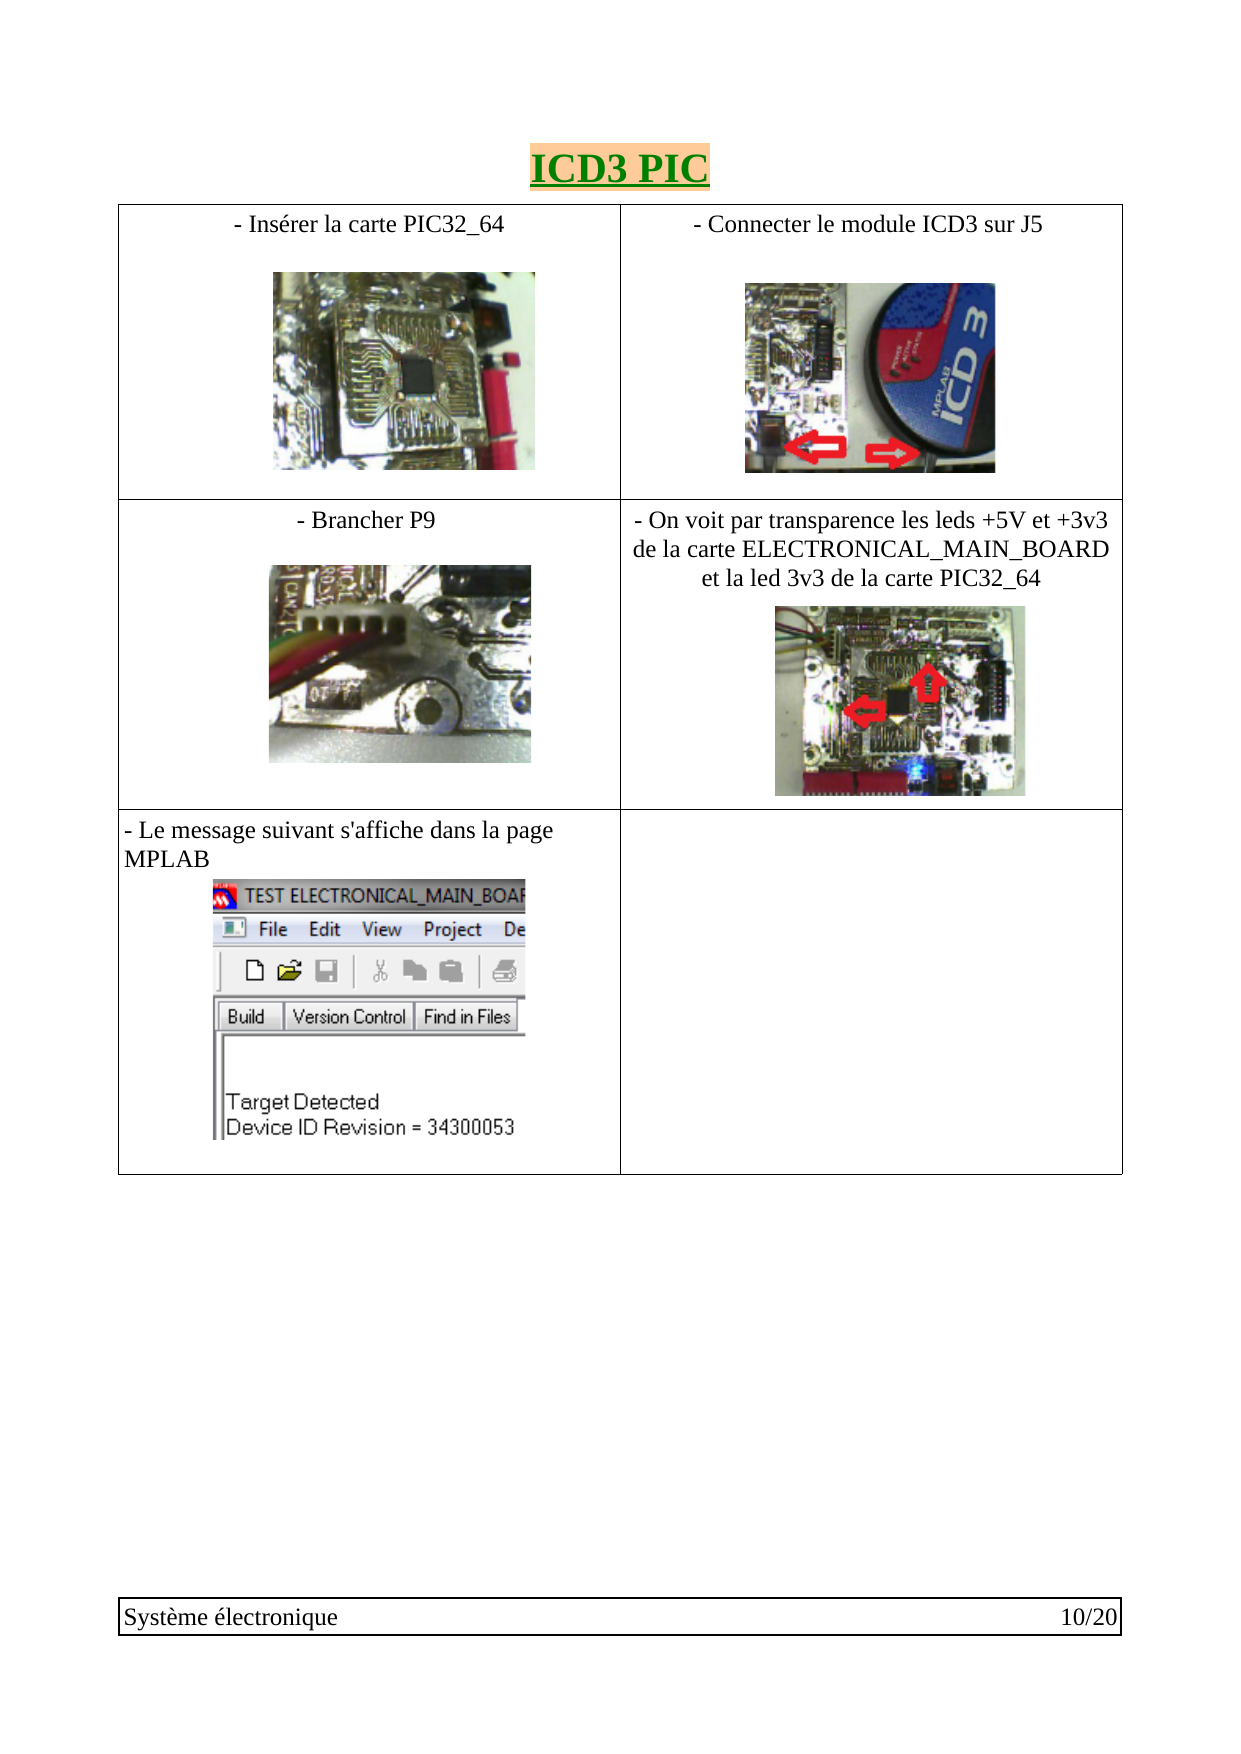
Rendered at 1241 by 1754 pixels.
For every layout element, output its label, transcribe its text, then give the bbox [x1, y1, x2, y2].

table_cell - Le message suivant s'affiche dans la page MPLAB [119, 810, 620, 1174]
table_header - Connecter le module ICD3 sur J5 [621, 205, 1122, 499]
table_header [119, 470, 620, 499]
picture [268, 565, 532, 763]
table_cell - On voit par transparence les leds +5V et +3v3 de la carte ELECTRONICAL_MAIN_BOARD et la led 3v3 de la carte PIC32_64 [621, 500, 1122, 809]
subtitle ICD3 PIC [118, 143, 1122, 191]
table_cell [621, 810, 1122, 1174]
table_cell - Brancher P9 [119, 500, 620, 809]
table_header - Insérer la carte PIC32_64 [119, 205, 620, 469]
picture [273, 272, 536, 470]
